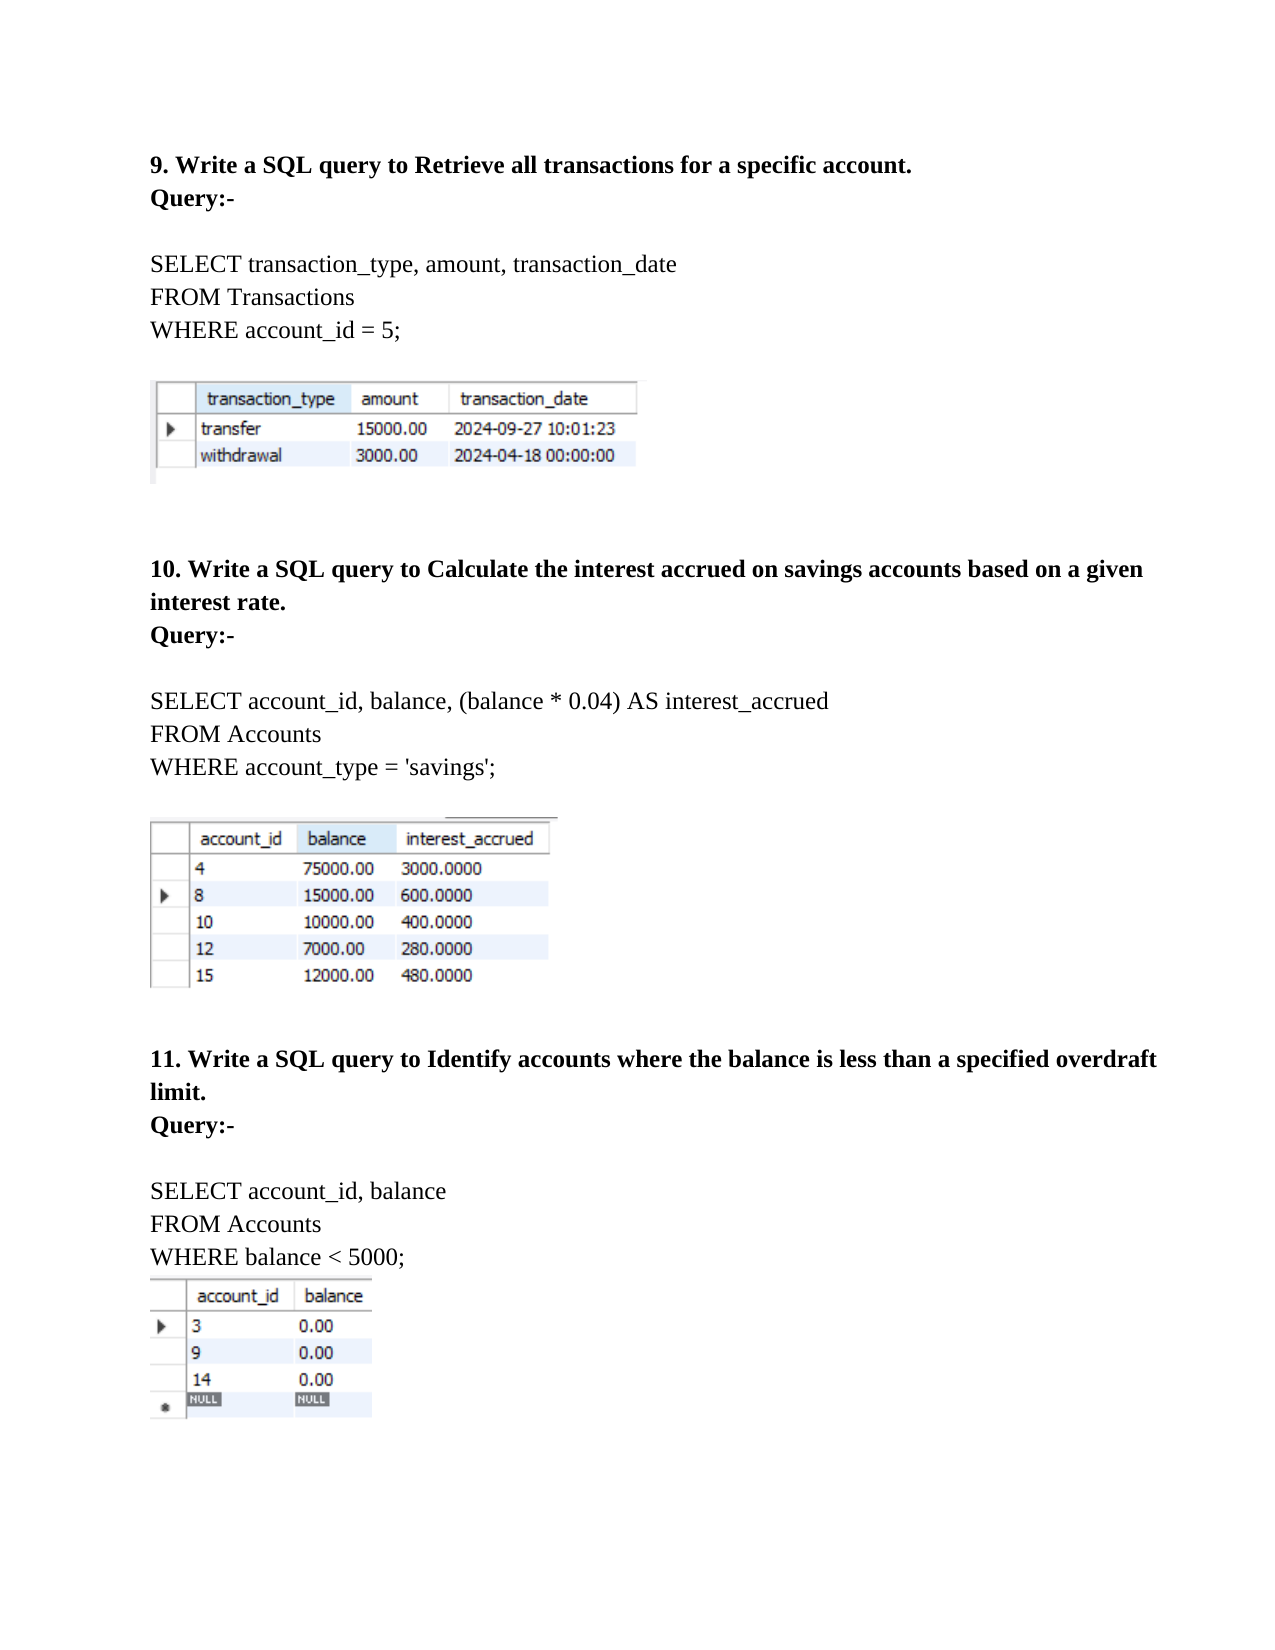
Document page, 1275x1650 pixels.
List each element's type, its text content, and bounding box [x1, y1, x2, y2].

text WHERE balance < 5000; [150, 1242, 1209, 1423]
text WHERE account_type = 'savings'; 11. Write a SQL query to Identify accounts where the balance is less than a specified overdraft limit. Query:- [150, 752, 1209, 1139]
text FROM Accounts [150, 1209, 1209, 1238]
text FROM Transactions [150, 282, 1209, 311]
text SELECT account_id, balance [150, 1143, 1209, 1205]
text SELECT account_id, balance, (balance * 0.04) AS interest_accrued [150, 653, 1209, 715]
text 9. Write a SQL query to Retrieve all transactions for a specific account. Query:- [150, 150, 1209, 212]
text WHERE account_id = 5; 10. Write a SQL query to Calculate the interest accrued on savings accounts based on a given interest rate. Query:- [150, 315, 1209, 649]
text FROM Accounts [150, 719, 1209, 748]
text SELECT transaction_type, amount, transaction_date [150, 216, 1209, 278]
